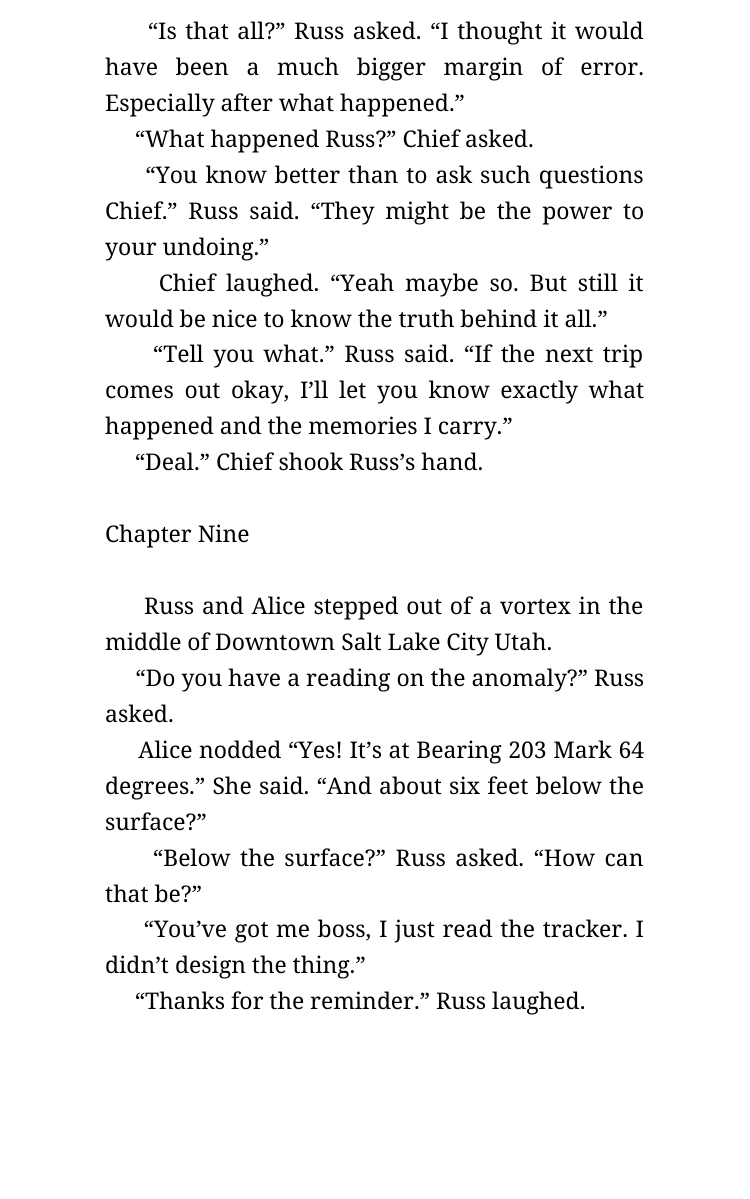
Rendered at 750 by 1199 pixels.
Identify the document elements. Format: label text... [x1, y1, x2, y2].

text “Is that all?” Russ asked. “I thought it would have been a much bigger margin of error. Especially after what happened.” [105, 15, 645, 118]
text “Thanks for the reminder.” Russ laughed. [105, 985, 645, 1017]
text Chief laughed. “Yeah maybe so. But still it would be nice to know the truth behind it all.” [105, 267, 645, 334]
text “Tell you what.” Russ said. “If the next trip comes out okay, I’ll let you know exactly what happened and the memories I carry.” [105, 338, 645, 442]
text “You’ve got me boss, I just read the tracker. I didn’t design the thing.” [105, 913, 645, 981]
text “Deal.” Chief shook Russ’s hand. [105, 446, 645, 477]
text “You know better than to ask such questions Chief.” Russ said. “They might be the power to your undoing.” [105, 159, 645, 262]
text “What happened Russ?” Chief asked. [105, 123, 645, 154]
text Chapter Nine [105, 518, 645, 549]
text Alice nodded “Yes! It’s at Bearing 203 Mark 64 degrees.” She said. “And about six feet below the surface?” [105, 734, 645, 837]
text “Do you have a reading on the anomaly?” Russ asked. [105, 662, 645, 729]
text Russ and Alice stepped out of a vortex in the middle of Downtown Salt Lake City Utah. [105, 590, 645, 657]
text “Below the surface?” Russ asked. “How can that be?” [105, 842, 645, 909]
